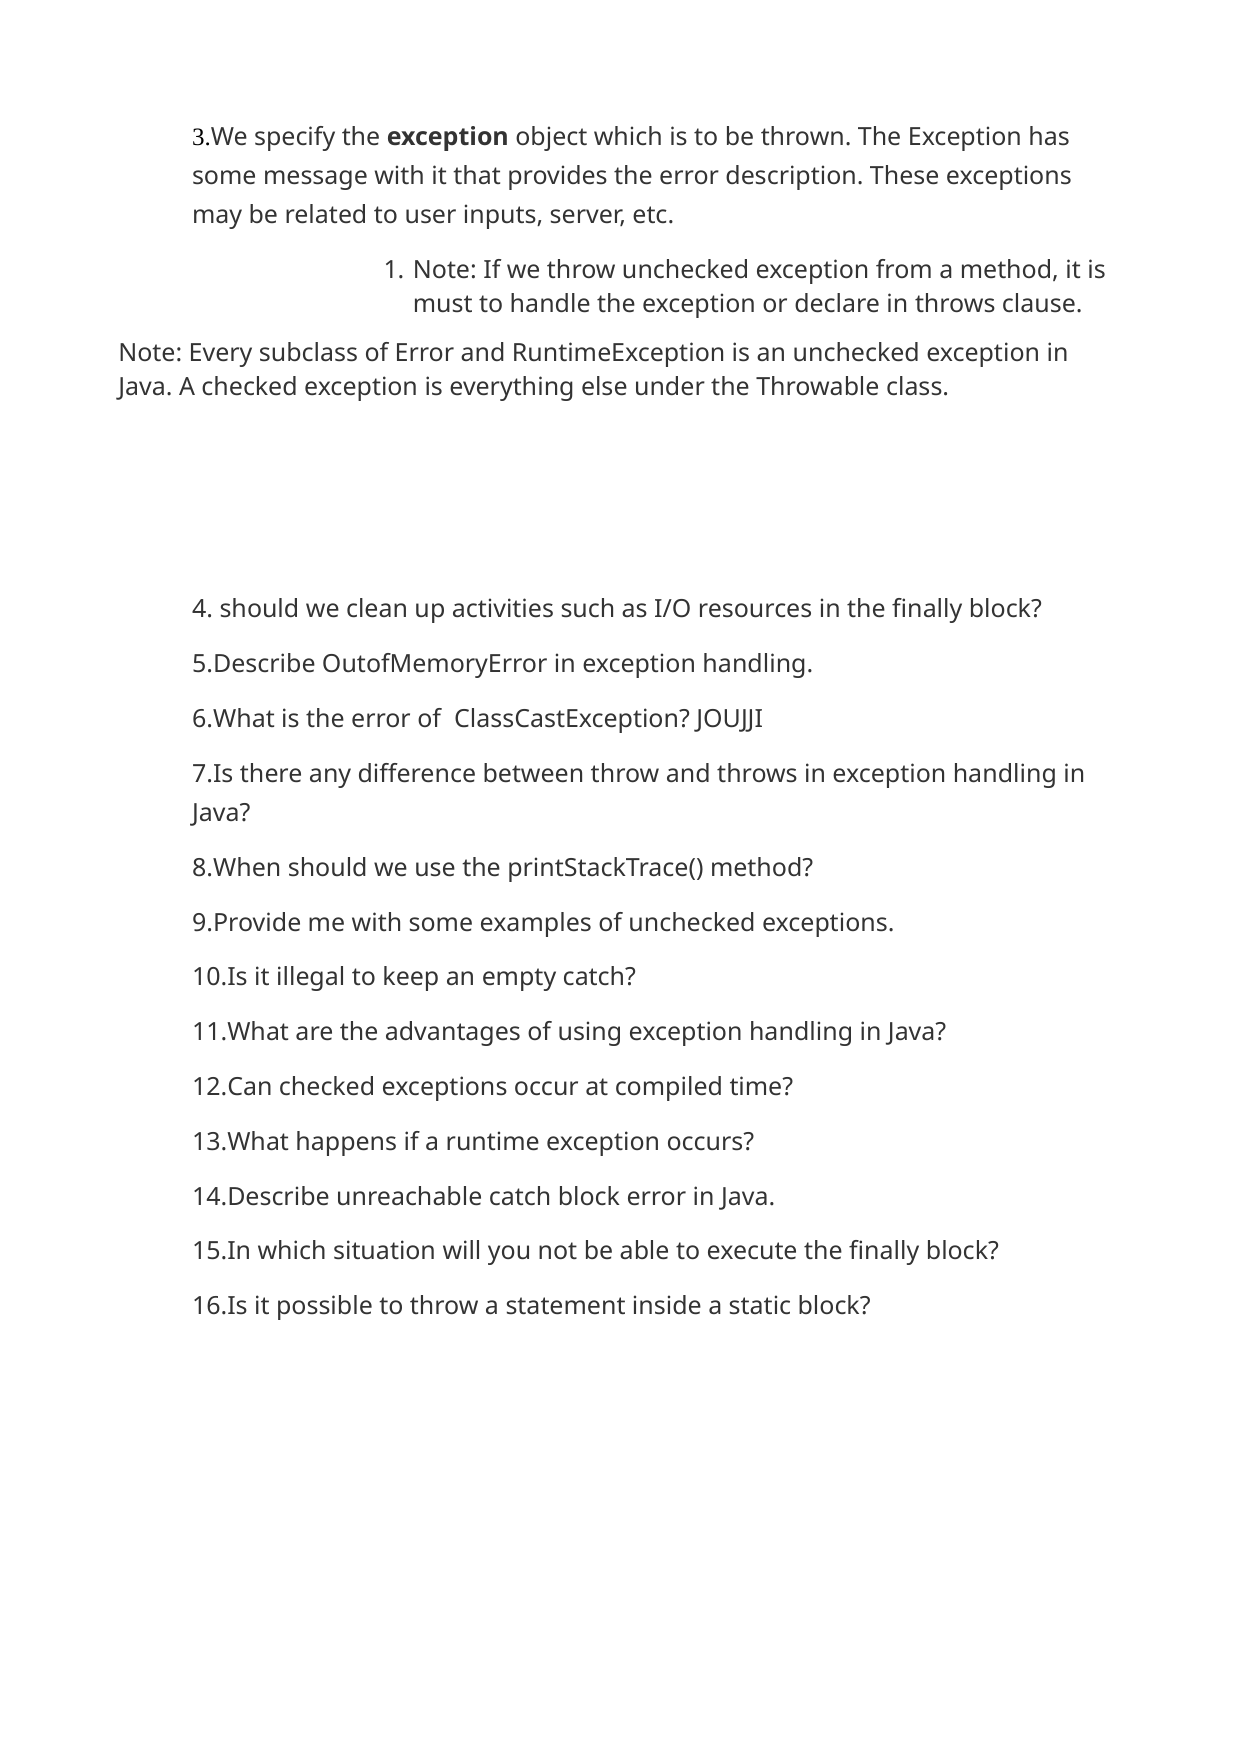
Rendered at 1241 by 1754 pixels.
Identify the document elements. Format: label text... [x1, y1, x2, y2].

subtitle Note: If we throw unchecked exception from a method, it is must to handle the exception or declare in throws clause. [383, 251, 1122, 319]
list When should we use the printStackTrace() method? [118, 849, 1122, 883]
list What is the error of ClassCastException? JOUJJI [118, 701, 1122, 735]
list In which situation will you not be able to execute the finally block? [118, 1233, 1122, 1267]
list Can checked exceptions occur at compiled time? [118, 1068, 1122, 1103]
subtitle Note: Every subclass of Error and RuntimeException is an unchecked exception in Java. A checked exception is everything else under the Throwable class. [118, 335, 1122, 403]
list Provide me with some examples of unchecked exceptions. [118, 904, 1122, 938]
list Is there any difference between throw and throws in exception handling in Java? [118, 755, 1122, 829]
list We specify the exception object which is to be thrown. The Exception has some message with it that provides the error description. These exceptions may be related to user inputs, server, etc. [118, 118, 1122, 231]
list Describe unreachable catch block error in Java. [118, 1178, 1122, 1212]
list Is it illegal to keep an empty catch? [118, 959, 1122, 993]
list What are the advantages of using exception handling in Java? [118, 1014, 1122, 1048]
list What happens if a runtime exception occurs? [118, 1123, 1122, 1157]
list Is it possible to throw a statement inside a static block? [118, 1288, 1122, 1322]
list Describe OutofMemoryError in exception handling. [118, 646, 1122, 680]
list should we clean up activities such as I/O resources in the finally block? [118, 591, 1122, 625]
